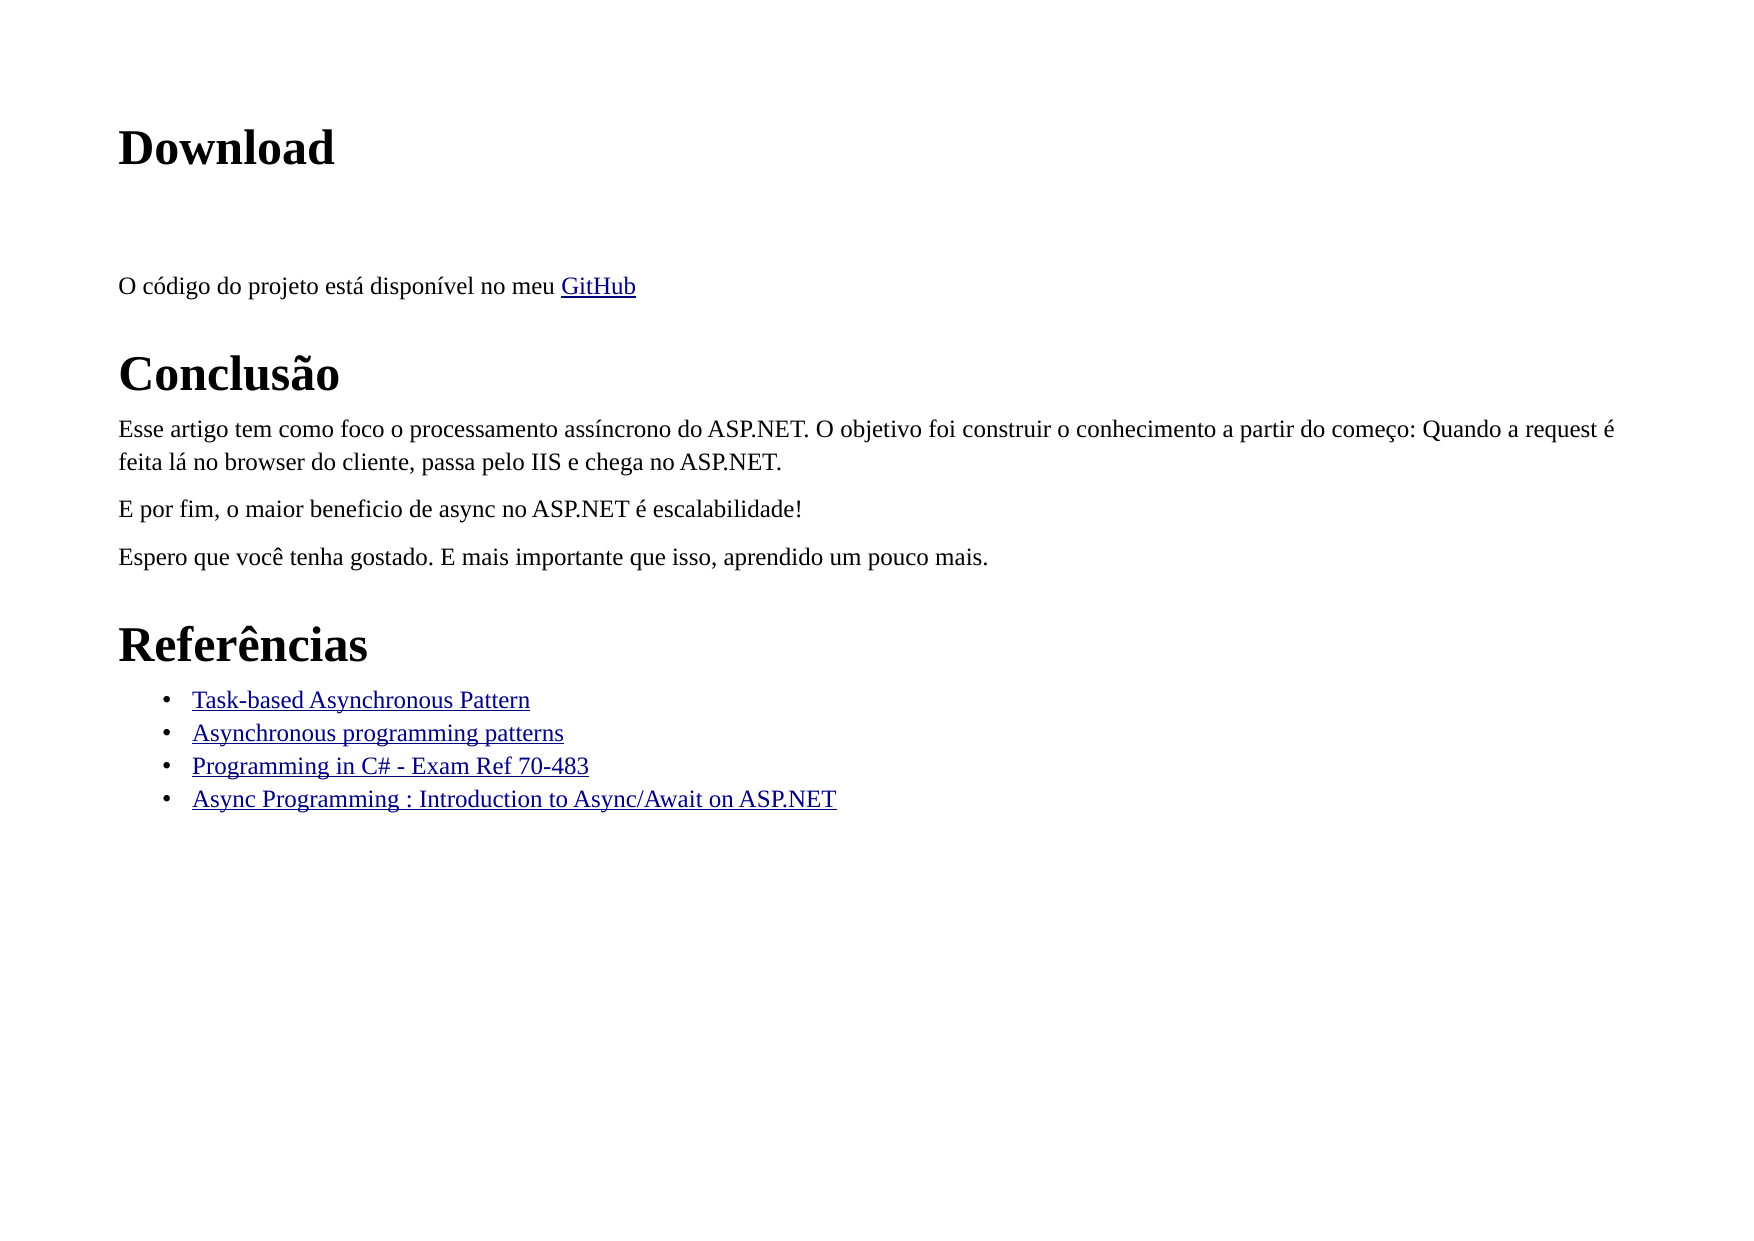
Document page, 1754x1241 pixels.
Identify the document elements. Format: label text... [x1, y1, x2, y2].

list Task-based Asynchronous Pattern [162, 685, 1636, 713]
text E por fim, o maior beneficio de async no ASP.NET é escalabilidade! [118, 494, 1636, 523]
text Espero que você tenha gostado. E mais importante que isso, aprendido um pouco mais. [118, 542, 1636, 571]
list Asynchronous programming patterns [162, 718, 1636, 747]
text O código do projeto está disponível no meu GitHub [118, 271, 1636, 300]
list Programming in C# - Exam Ref 70-483 [162, 751, 1636, 779]
subtitle Download [118, 118, 1636, 176]
subtitle Conclusão [118, 344, 1636, 401]
subtitle Referências [118, 615, 1636, 672]
text Esse artigo tem como foco o processamento assíncrono do ASP.NET. O objetivo foi construir o conhecimento a partir do começo: Quando a request é feita lá no browser do cliente, passa pelo IIS e chega no ASP.NET. [118, 414, 1636, 476]
list Async Programming : Introduction to Async/Await on ASP.NET [162, 784, 1636, 813]
